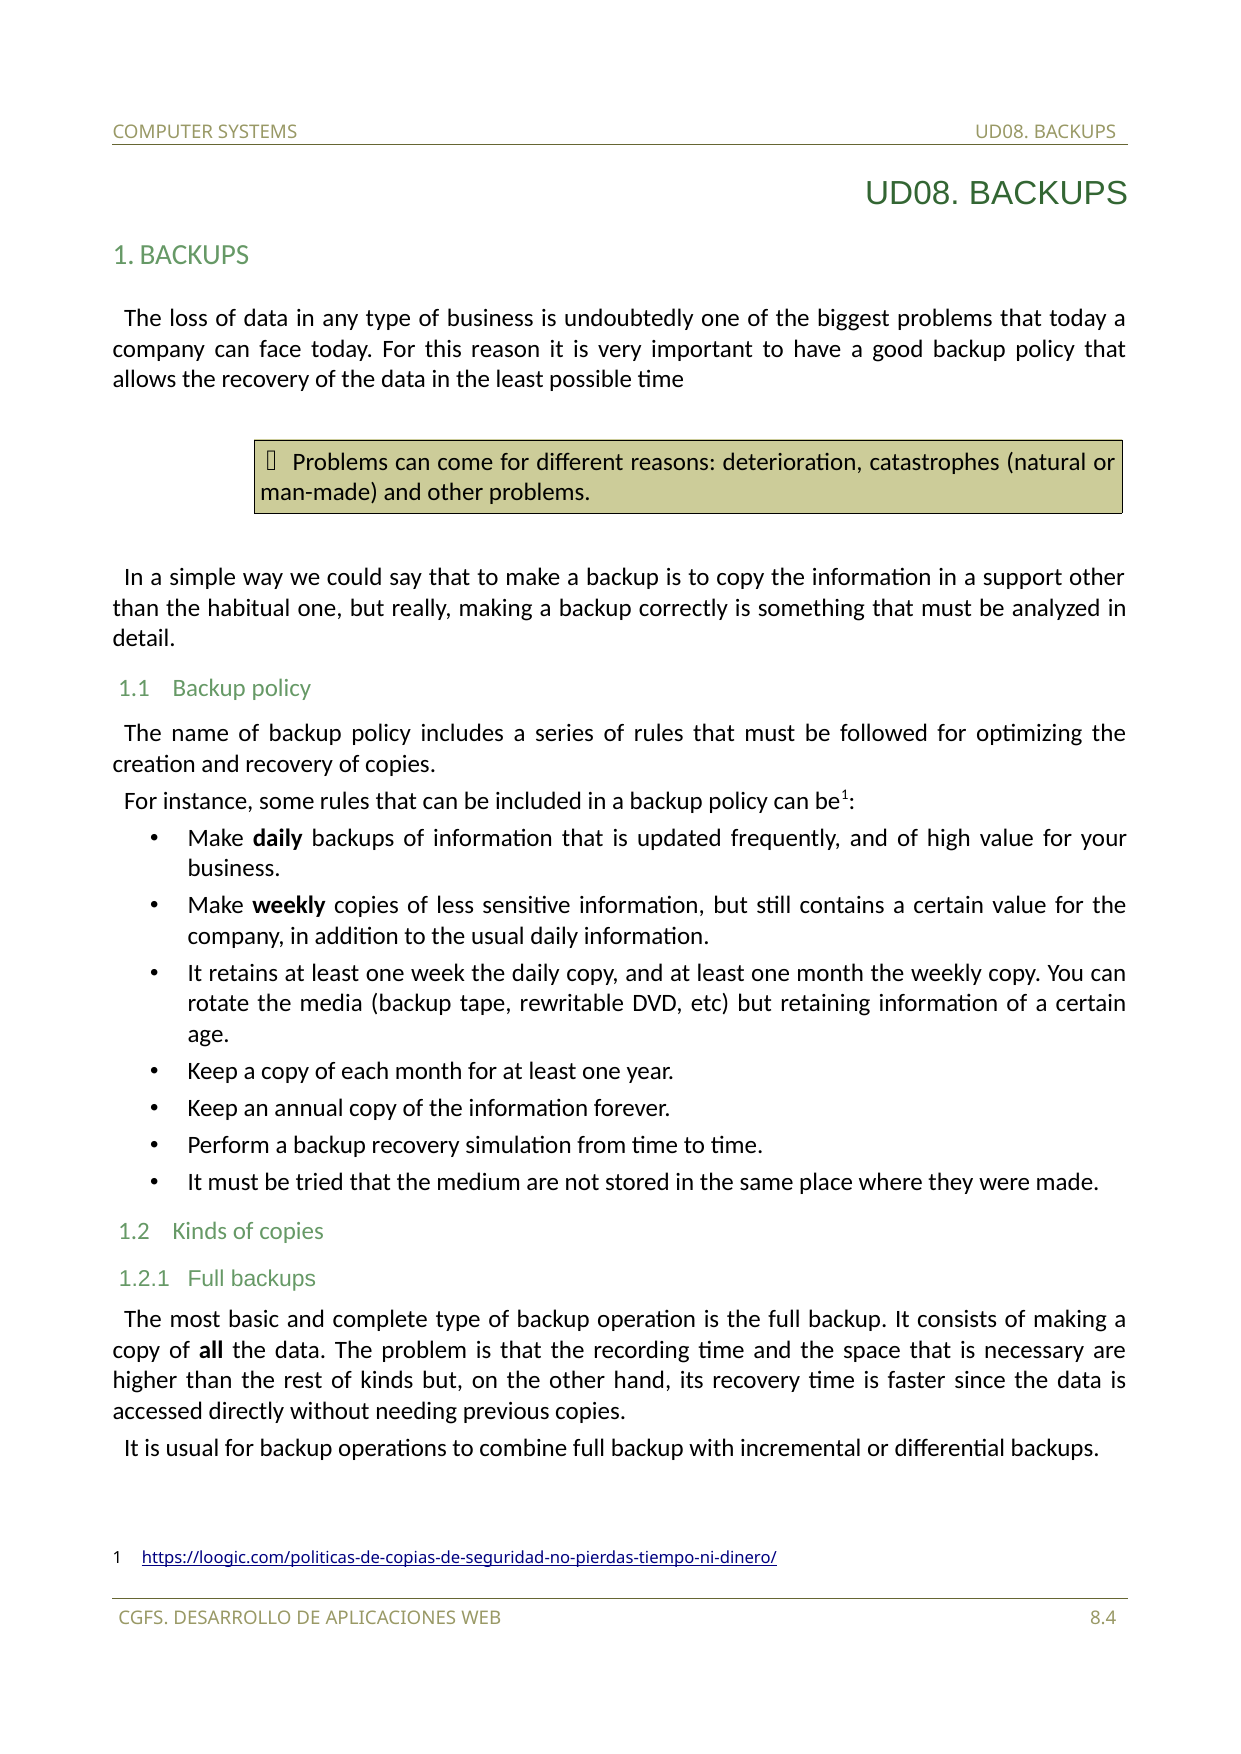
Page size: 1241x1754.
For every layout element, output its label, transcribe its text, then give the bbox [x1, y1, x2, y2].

text The most basic and complete type of backup operation is the full backup. It consists of making a copy of all the data. The problem is that the recording time and the space that is necessary are higher than the rest of kinds but, on the other hand, its recovery time is faster since the data is accessed directly without needing previous copies. [112, 1303, 1128, 1425]
list Make daily backups of information that is updated frequently, and of high value for your business. [150, 822, 1128, 883]
text In a simple way we could say that to make a backup is to copy the information in a support other than the habitual one, but really, making a backup correctly is something that must be analyzed in detail. [112, 562, 1128, 653]
text UD08. Backups [112, 173, 1128, 212]
list Keep a copy of each month for at least one year. [150, 1055, 1128, 1085]
text It is usual for backup operations to combine full backup with incremental or differential backups. [112, 1432, 1128, 1462]
list It must be tried that the medium are not stored in the same place where they were made. [150, 1166, 1128, 1196]
list Keep an annual copy of the information forever. [150, 1092, 1128, 1122]
text https://loogic.com/politicas-de-copias-de-seguridad-no-pierdas-tiempo-ni-dinero/ [112, 1546, 1128, 1569]
list It retains at least one week the daily copy, and at least one month the weekly copy. You can rotate the media (backup tape, rewritable DVD, etc) but retaining information of a certain age. [150, 957, 1128, 1048]
text For instance, some rules that can be included in a backup policy can be: [112, 785, 1128, 815]
text The name of backup policy includes a series of rules that must be followed for optimizing the creation and recovery of copies. [112, 717, 1128, 778]
text  Problems can come for different reasons: deterioration, catastrophes (natural or man-made) and other problems. [255, 441, 1122, 513]
subtitle Backups [112, 236, 1128, 272]
text The loss of data in any type of business is undoubtedly one of the biggest problems that today a company can face today. For this reason it is very important to have a good backup policy that allows the recovery of the data in the least possible time [112, 302, 1128, 394]
subtitle Backup policy [112, 672, 1128, 702]
list Perform a backup recovery simulation from time to time. [150, 1129, 1128, 1159]
subtitle Kinds of copies [112, 1215, 1128, 1246]
subtitle Full backups [112, 1264, 1128, 1291]
list Make weekly copies of less sensitive information, but still contains a certain value for the company, in addition to the usual daily information. [150, 889, 1128, 950]
